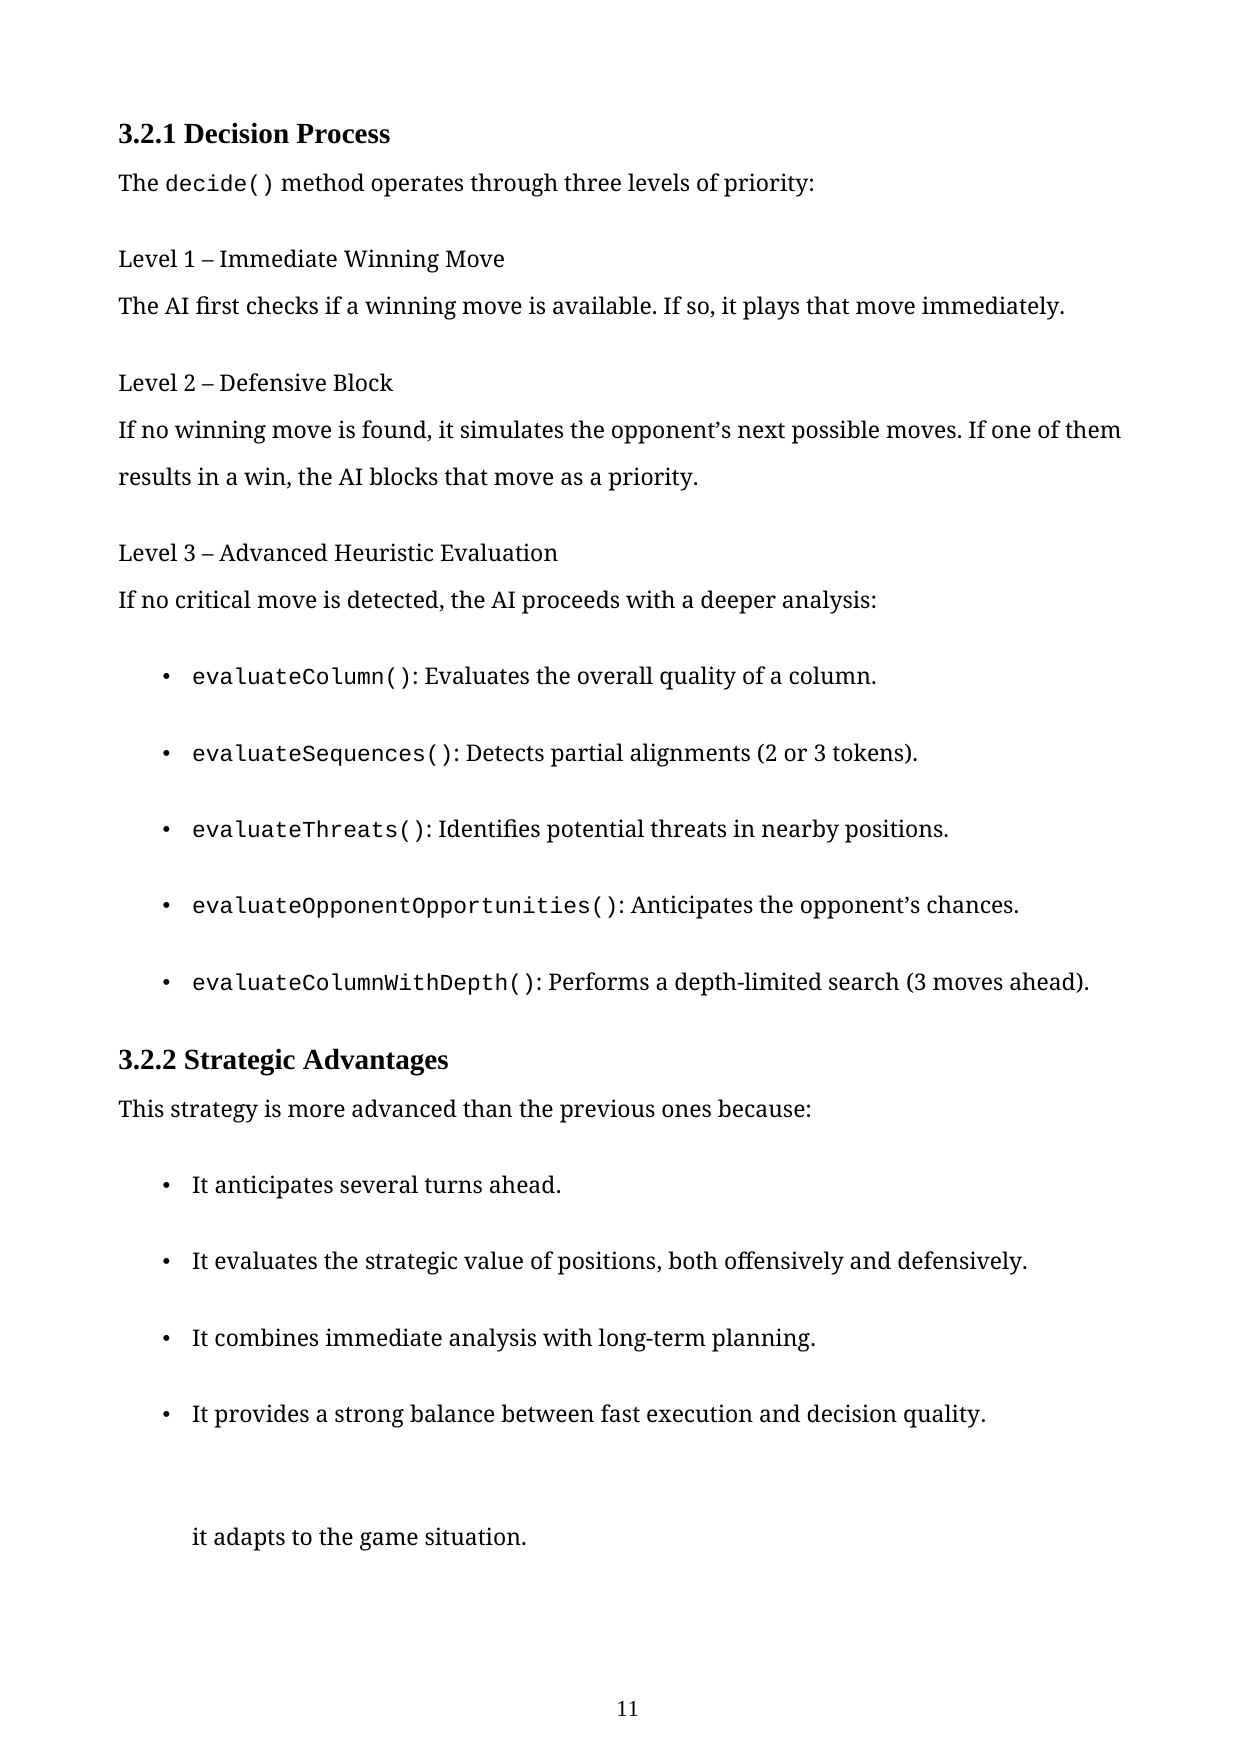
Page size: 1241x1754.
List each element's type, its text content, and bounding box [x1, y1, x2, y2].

text Level 3 – Advanced Heuristic Evaluation If no critical move is detected, the AI proceeds with a deeper analysis: [118, 537, 1137, 615]
list It combines immediate analysis with long-term planning. [162, 1322, 1137, 1353]
subtitle 3.2.2 Strategic Advantages [118, 1042, 1137, 1076]
list It anticipates several turns ahead. [162, 1169, 1137, 1200]
list evaluateThreats(): Identifies potential threats in nearby positions. [162, 813, 1137, 844]
text Level 2 – Defensive Block If no winning move is found, it simulates the opponent’s next possible moves. If one of them results in a win, the AI blocks that move as a priority. [118, 367, 1137, 492]
text The decide() method operates through three levels of priority: [118, 167, 1137, 198]
subtitle 3.2.1 Decision Process [118, 117, 1137, 150]
text This strategy is more advanced than the previous ones because: [118, 1093, 1137, 1124]
list evaluateOpponentOpportunities(): Anticipates the opponent’s chances. [162, 889, 1137, 921]
list evaluateColumnWithDepth(): Performs a depth-limited search (3 moves ahead). [162, 966, 1137, 997]
text Level 1 – Immediate Winning Move The AI first checks if a winning move is available. If so, it plays that move immediately. [118, 243, 1137, 322]
list It evaluates the strategic value of positions, both offensively and defensively. [162, 1245, 1137, 1277]
list It provides a strong balance between fast execution and decision quality. [162, 1398, 1137, 1429]
list it adapts to the game situation. [162, 1474, 1137, 1552]
list evaluateColumn(): Evaluates the overall quality of a column. [162, 660, 1137, 691]
list evaluateSequences(): Detects partial alignments (2 or 3 tokens). [162, 736, 1137, 768]
